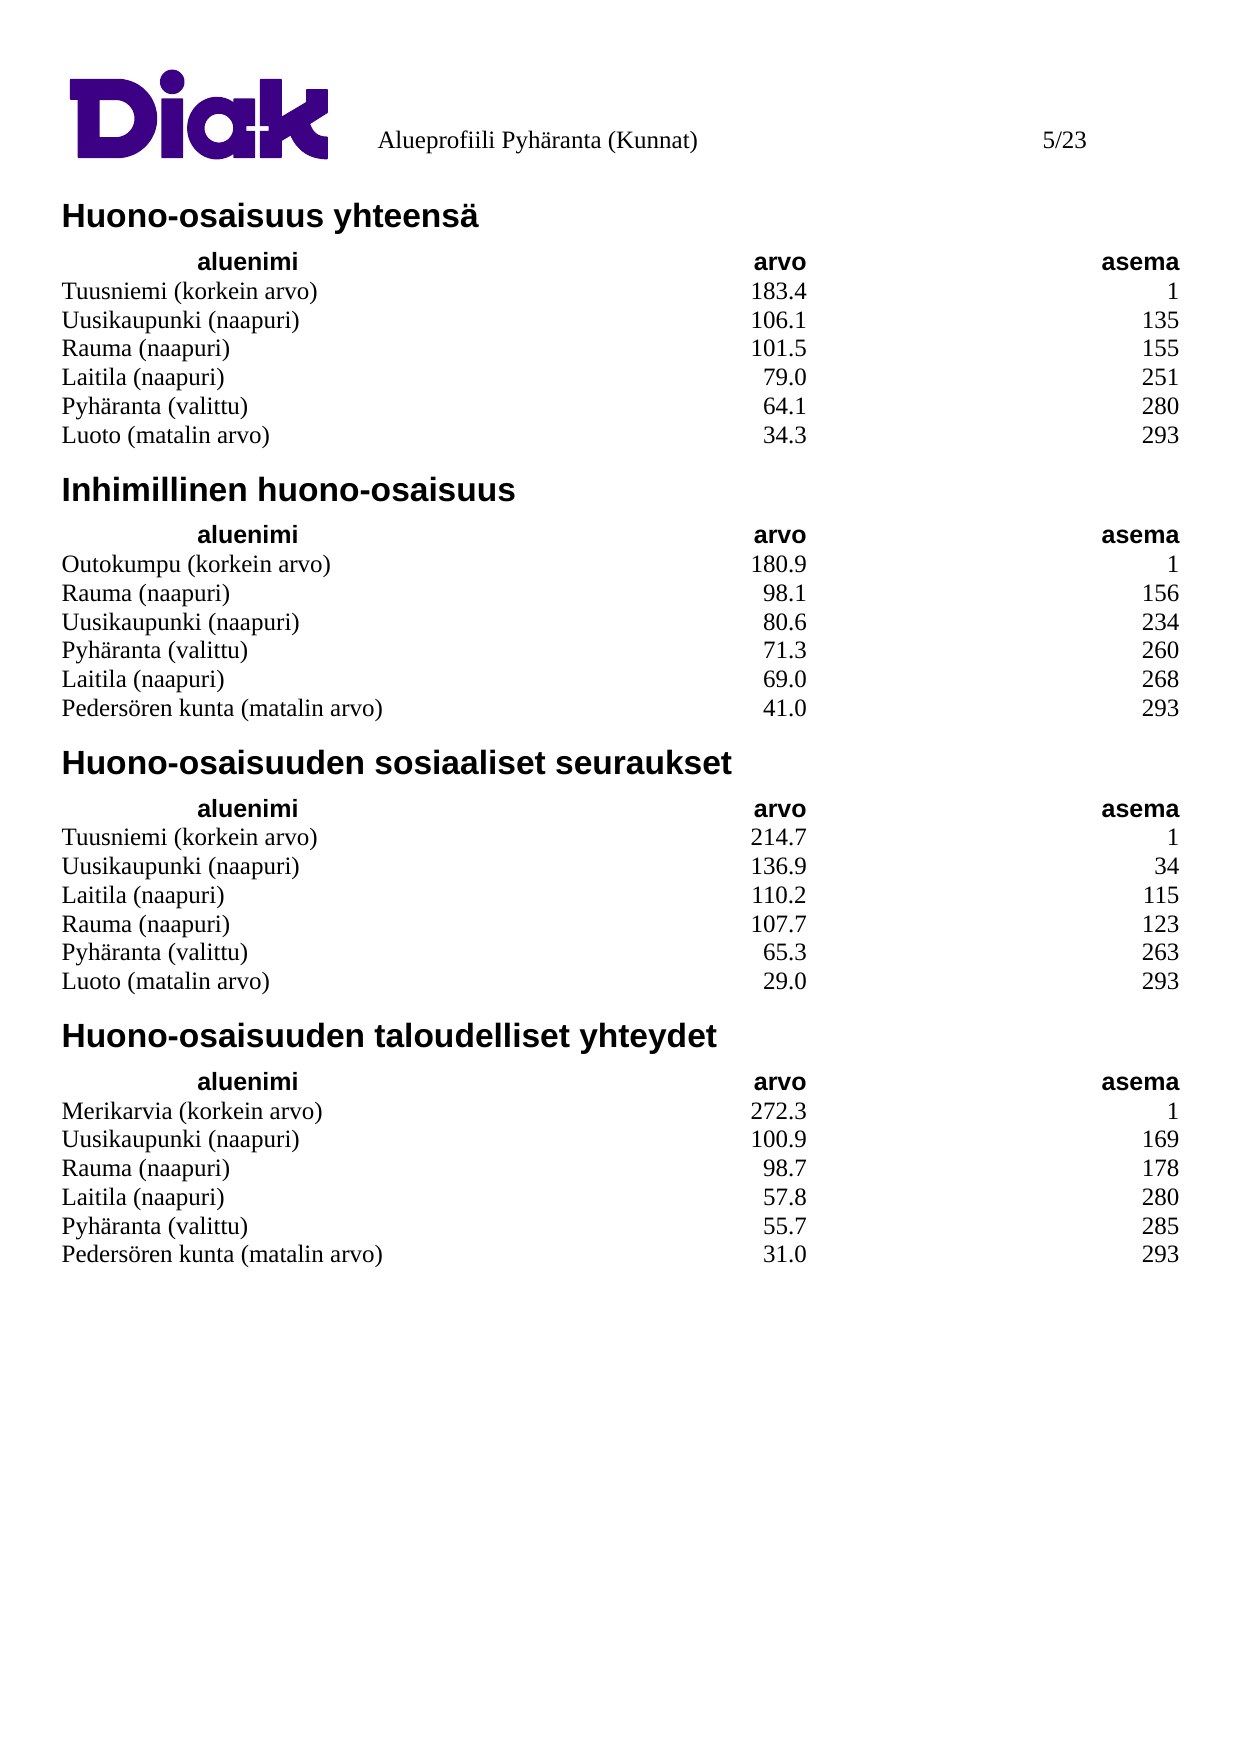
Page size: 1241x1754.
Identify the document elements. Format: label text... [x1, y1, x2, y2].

table_cell 106.1 [434, 305, 806, 333]
table_cell Uusikaupunki (naapuri) [61, 1125, 434, 1153]
table_cell 55.7 [434, 1211, 806, 1239]
table_cell 1 [806, 276, 1179, 305]
table_header asema [806, 1067, 1179, 1096]
table_cell 110.2 [434, 880, 806, 909]
table_cell 180.9 [434, 549, 806, 578]
table_cell 1 [806, 549, 1179, 578]
table_cell Tuusniemi (korkein arvo) [61, 823, 434, 851]
table_cell 71.3 [434, 636, 806, 664]
subtitle Huono-osaisuuden sosiaaliset seuraukset [61, 743, 1179, 781]
table_cell Rauma (naapuri) [61, 578, 434, 607]
table_cell 293 [806, 693, 1179, 722]
table_cell 98.1 [434, 578, 806, 607]
table_cell Uusikaupunki (naapuri) [61, 607, 434, 636]
table_cell 293 [806, 420, 1179, 448]
table_cell 280 [806, 1182, 1179, 1211]
table_cell Pedersören kunta (matalin arvo) [61, 1240, 434, 1268]
table_header aluenimi [61, 247, 434, 276]
table_cell 178 [806, 1153, 1179, 1182]
table_cell Luoto (matalin arvo) [61, 966, 434, 995]
table_cell Outokumpu (korkein arvo) [61, 549, 434, 578]
table_cell 268 [806, 664, 1179, 693]
table_cell Pyhäranta (valittu) [61, 1211, 434, 1239]
table_header arvo [434, 1067, 806, 1096]
table_cell 1 [806, 1096, 1179, 1124]
table_header asema [806, 794, 1179, 822]
table_cell 155 [806, 334, 1179, 362]
table_cell 34 [806, 851, 1179, 880]
table_cell 29.0 [434, 966, 806, 995]
table_cell 260 [806, 636, 1179, 664]
table_cell Rauma (naapuri) [61, 334, 434, 362]
table_cell 293 [806, 966, 1179, 995]
subtitle Inhimillinen huono-osaisuus [61, 469, 1179, 508]
table_cell Tuusniemi (korkein arvo) [61, 276, 434, 305]
table_cell 183.4 [434, 276, 806, 305]
table_cell 41.0 [434, 693, 806, 722]
table_cell Laitila (naapuri) [61, 664, 434, 693]
table_cell Laitila (naapuri) [61, 1182, 434, 1211]
subtitle Huono-osaisuus yhteensä [61, 196, 1179, 235]
subtitle Huono-osaisuuden taloudelliset yhteydet [61, 1016, 1179, 1054]
table_cell Pyhäranta (valittu) [61, 938, 434, 966]
table_cell 69.0 [434, 664, 806, 693]
table_cell Rauma (naapuri) [61, 909, 434, 937]
table_header aluenimi [61, 521, 434, 549]
table_cell 115 [806, 880, 1179, 909]
table_cell Rauma (naapuri) [61, 1153, 434, 1182]
table_cell 100.9 [434, 1125, 806, 1153]
table_header arvo [434, 521, 806, 549]
table_header arvo [434, 247, 806, 276]
table_cell 34.3 [434, 420, 806, 448]
table_header aluenimi [61, 1067, 434, 1096]
table_cell 214.7 [434, 823, 806, 851]
table_cell Laitila (naapuri) [61, 362, 434, 391]
table_cell Luoto (matalin arvo) [61, 420, 434, 448]
table_cell 156 [806, 578, 1179, 607]
table_cell 293 [806, 1240, 1179, 1268]
table_cell 169 [806, 1125, 1179, 1153]
table_cell Pyhäranta (valittu) [61, 636, 434, 664]
table_cell Pyhäranta (valittu) [61, 391, 434, 420]
table_cell 263 [806, 938, 1179, 966]
table_cell 136.9 [434, 851, 806, 880]
table_header asema [806, 247, 1179, 276]
table_cell Merikarvia (korkein arvo) [61, 1096, 434, 1124]
table_cell Uusikaupunki (naapuri) [61, 305, 434, 333]
table_cell 101.5 [434, 334, 806, 362]
table_header arvo [434, 794, 806, 822]
table_cell 57.8 [434, 1182, 806, 1211]
table_header asema [806, 521, 1179, 549]
table_cell Laitila (naapuri) [61, 880, 434, 909]
table_cell 98.7 [434, 1153, 806, 1182]
table_cell 123 [806, 909, 1179, 937]
table_cell 251 [806, 362, 1179, 391]
table_cell 280 [806, 391, 1179, 420]
table_cell 64.1 [434, 391, 806, 420]
table_cell Uusikaupunki (naapuri) [61, 851, 434, 880]
table_cell 135 [806, 305, 1179, 333]
table_cell 79.0 [434, 362, 806, 391]
table_cell 285 [806, 1211, 1179, 1239]
table_cell 107.7 [434, 909, 806, 937]
table_cell 31.0 [434, 1240, 806, 1268]
table_cell 234 [806, 607, 1179, 636]
table_cell 80.6 [434, 607, 806, 636]
table_cell 272.3 [434, 1096, 806, 1124]
table_header aluenimi [61, 794, 434, 822]
table_cell 65.3 [434, 938, 806, 966]
table_cell Pedersören kunta (matalin arvo) [61, 693, 434, 722]
table_cell 1 [806, 823, 1179, 851]
